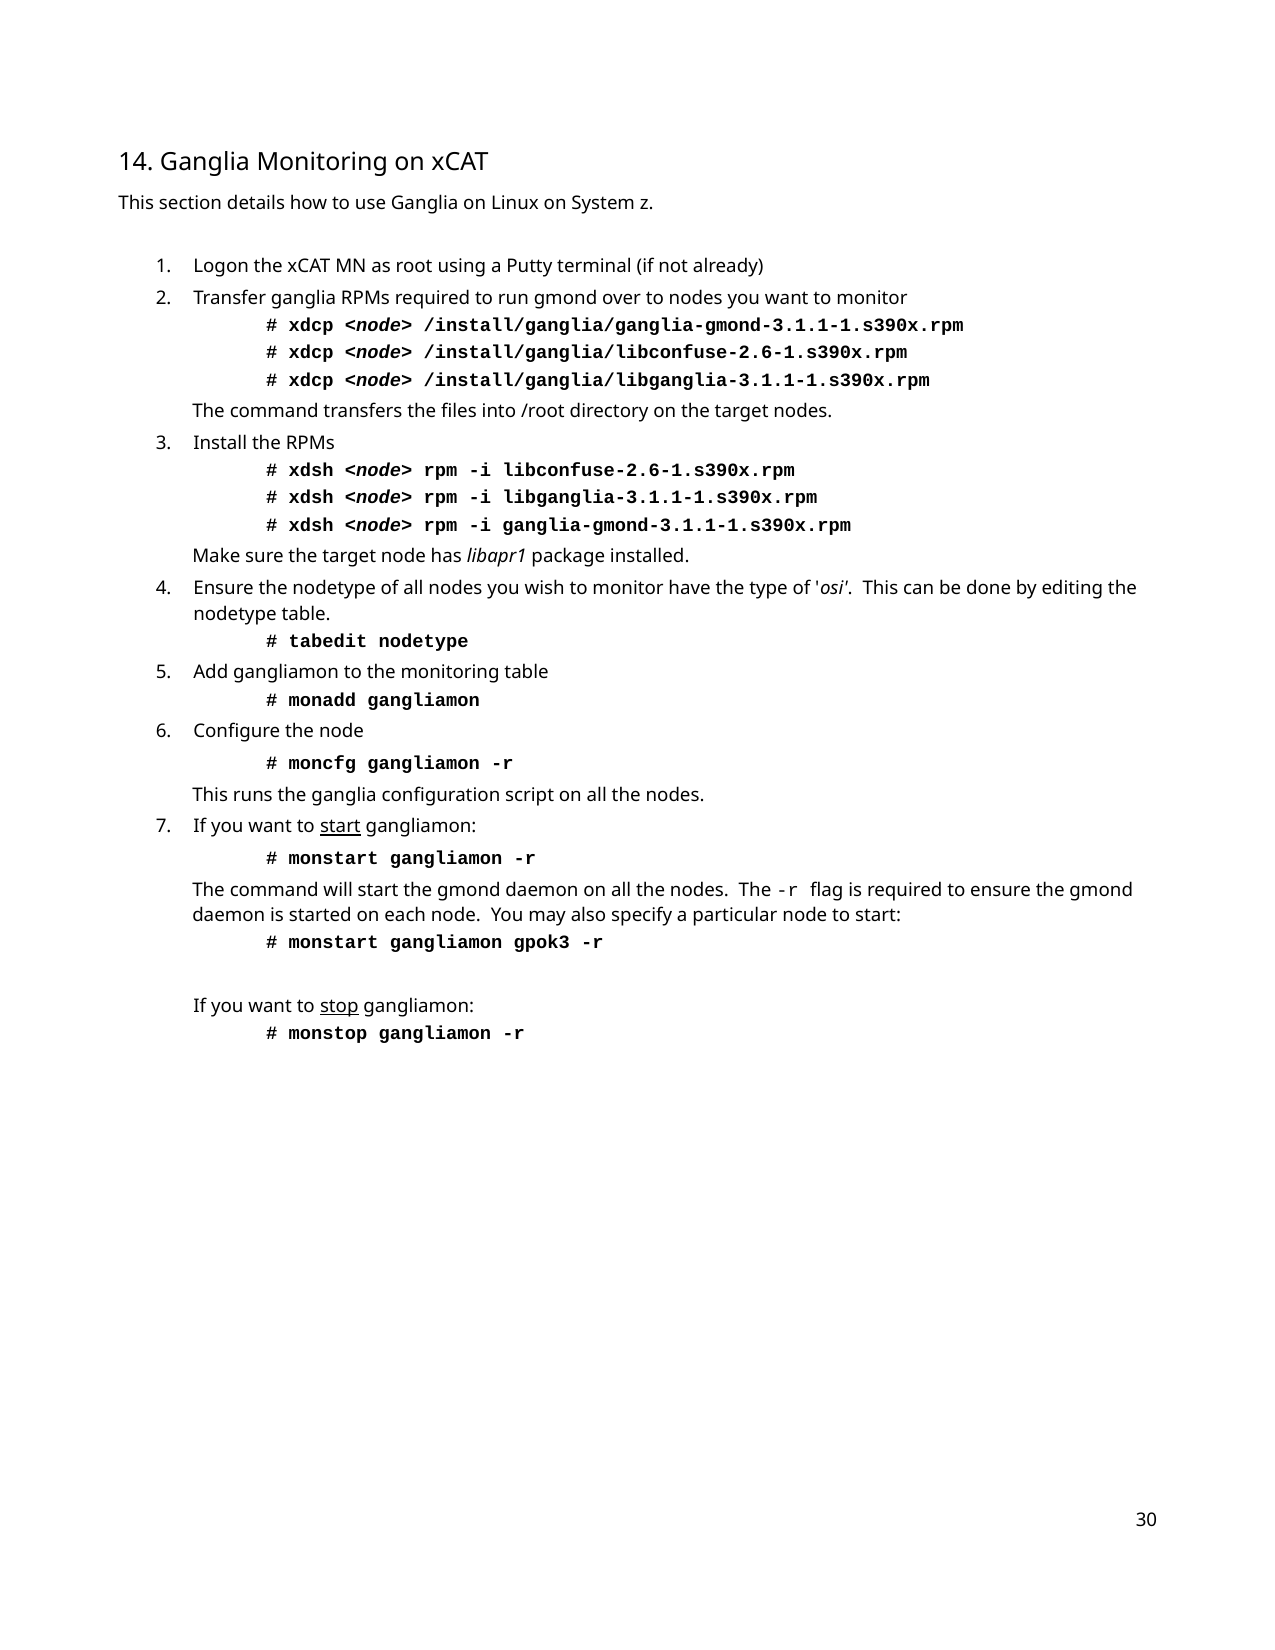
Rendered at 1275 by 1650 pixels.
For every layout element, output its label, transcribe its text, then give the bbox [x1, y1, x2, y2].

text Make sure the target node has libapr1 package installed. [118, 543, 1157, 568]
text # xdsh <node> rpm -i libganglia-3.1.1-1.s390x.rpm [118, 488, 1157, 509]
text # xdsh <node> rpm -i ganglia-gmond-3.1.1-1.s390x.rpm [118, 516, 1157, 537]
list Transfer ganglia RPMs required to run gmond over to nodes you want to monitor [156, 284, 1157, 310]
list # monadd gangliamon [148, 690, 1157, 712]
list If you want to stop gangliamon: [156, 992, 1157, 1017]
list Install the RPMs [156, 429, 1157, 455]
text This section details how to use Ganglia on Linux on System z. [118, 190, 1157, 215]
list Configure the node [156, 718, 1157, 743]
text # tabedit nodetype [118, 631, 1157, 653]
text # moncfg gangliamon -r [118, 749, 1157, 775]
text # monstop gangliamon -r [266, 1023, 1157, 1045]
text # xdcp <node> /install/ganglia/libconfuse-2.6-1.s390x.rpm [118, 343, 1157, 364]
subtitle 14. Ganglia Monitoring on xCAT [118, 143, 1157, 177]
list If you want to start gangliamon: [156, 812, 1157, 838]
list Add gangliamon to the monitoring table [156, 659, 1157, 684]
text The command will start the gmond daemon on all the nodes. The -r flag is required to ensure the gmond daemon is started on each node. You may also specify a particular node to start: [192, 876, 1157, 927]
list Logon the xCAT MN as root using a Putty terminal (if not already) [156, 253, 1157, 278]
text # monstart gangliamon -r [118, 844, 1157, 870]
text # monstart gangliamon gpok3 -r [266, 933, 1157, 954]
list Ensure the nodetype of all nodes you wish to monitor have the type of 'osi'. This can be done by editing the nodetype table. [156, 574, 1157, 625]
text # xdsh <node> rpm -i libconfuse-2.6-1.s390x.rpm [118, 461, 1157, 482]
text # xdcp <node> /install/ganglia/ganglia-gmond-3.1.1-1.s390x.rpm [118, 316, 1157, 337]
text This runs the ganglia configuration script on all the nodes. [118, 781, 1157, 806]
text The command transfers the files into /root directory on the target nodes. [118, 398, 1157, 423]
text # xdcp <node> /install/ganglia/libganglia-3.1.1-1.s390x.rpm [118, 371, 1157, 392]
